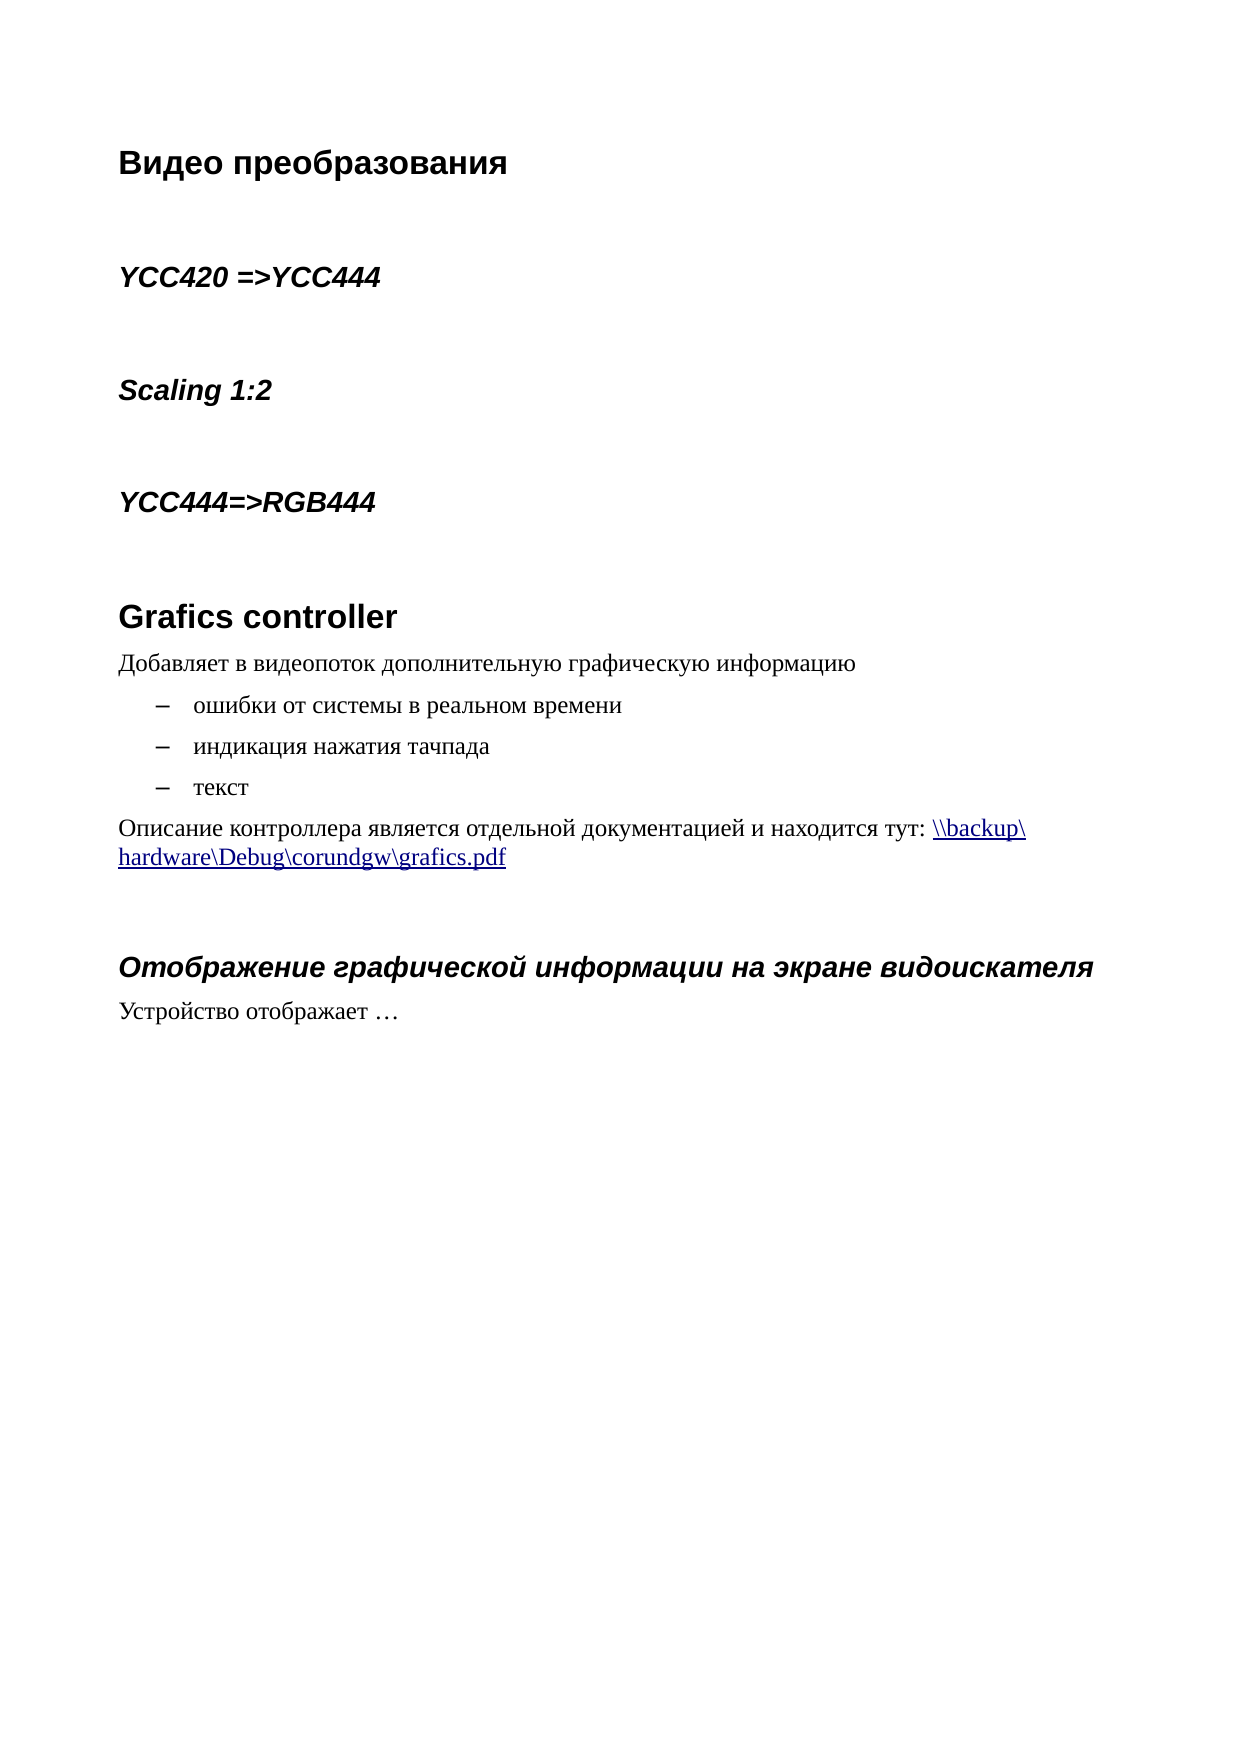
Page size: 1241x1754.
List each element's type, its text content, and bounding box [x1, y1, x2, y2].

subtitle Grafics controller [118, 597, 1122, 636]
text Описание контроллера является отдельной документацией и находится тут: \\backup\hardware\Debug\corundgw\grafics.pdf [118, 813, 1122, 871]
list индикация нажатия тачпада [156, 731, 1122, 760]
text Устройство отображает … [118, 996, 1122, 1024]
subtitle Отображение графической информации на экране видоискателя [118, 950, 1122, 983]
subtitle YCC444=>RGB444 [118, 485, 1122, 519]
list текст [156, 772, 1122, 801]
text Добавляет в видеопоток дополнительную графическую информацию [118, 648, 1122, 677]
subtitle YCC420 =>YCC444 [118, 261, 1122, 294]
list ошибки от системы в реальном времени [156, 690, 1122, 718]
subtitle Scaling 1:2 [118, 373, 1122, 406]
subtitle Видео преобразования [118, 143, 1122, 182]
